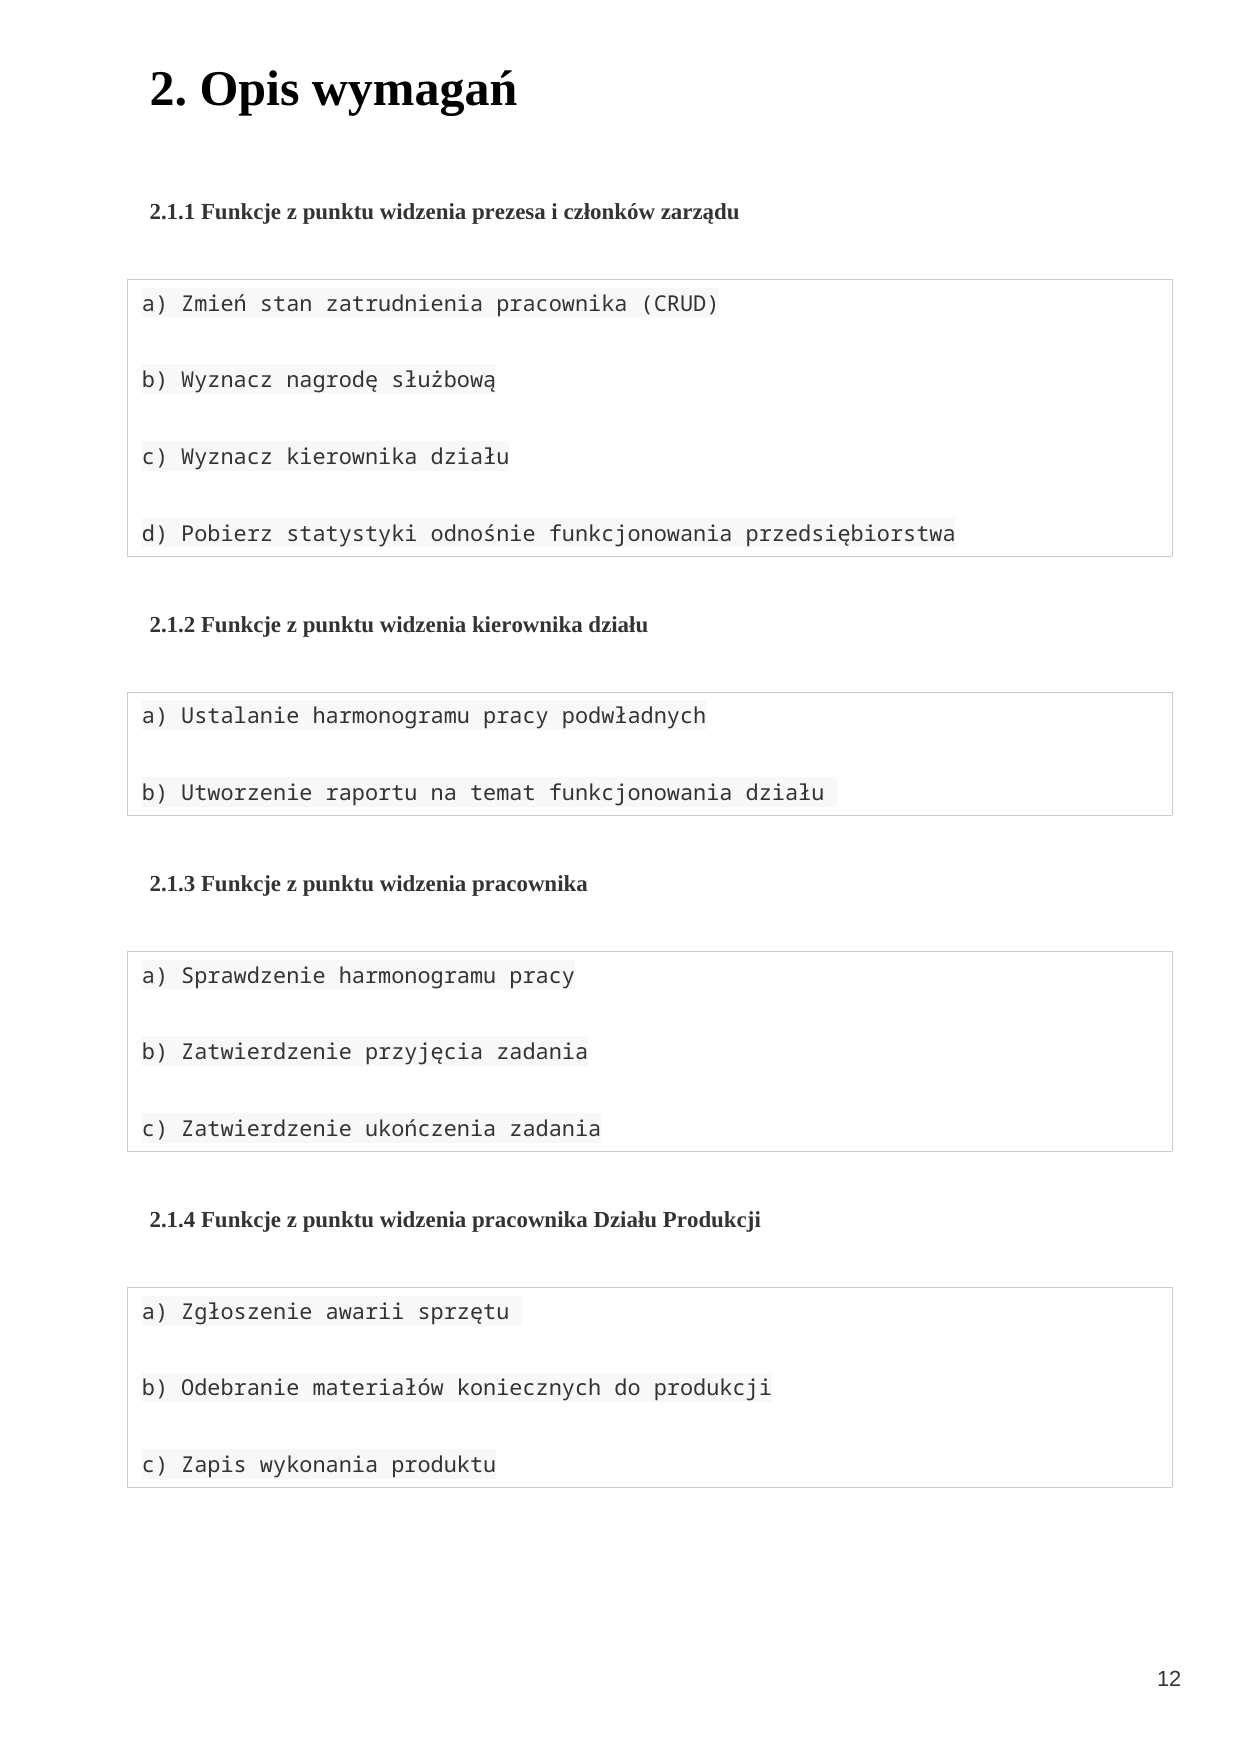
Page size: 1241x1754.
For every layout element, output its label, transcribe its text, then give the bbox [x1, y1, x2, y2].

text c) Wyznacz kierownika działu [128, 432, 1172, 471]
text b) Odebranie materiałów koniecznych do produkcji [128, 1364, 1172, 1402]
subtitle 2.1.4 Funkcje z punktu widzenia pracownika Działu Produkcji [149, 1206, 1150, 1232]
text c) Zatwierdzenie ukończenia zadania [128, 1104, 1172, 1151]
text b) Utworzenie raportu na temat funkcjonowania działu [128, 768, 1172, 815]
text a) Zgłoszenie awarii sprzętu [128, 1288, 1172, 1326]
text a) Sprawdzenie harmonogramu pracy [128, 952, 1172, 989]
subtitle 2.1.2 Funkcje z punktu widzenia kierownika działu [149, 611, 1150, 637]
text a) Ustalanie harmonogramu pracy podwładnych [128, 693, 1172, 730]
subtitle 2. Opis wymagań [149, 59, 1150, 117]
subtitle 2.1.1 Funkcje z punktu widzenia prezesa i członków zarządu [149, 198, 1150, 224]
text d) Pobierz statystyki odnośnie funkcjonowania przedsiębiorstwa [128, 509, 1172, 556]
text b) Wyznacz nagrodę służbową [128, 356, 1172, 394]
text a) Zmień stan zatrudnienia pracownika (CRUD) [128, 280, 1172, 317]
subtitle 2.1.3 Funkcje z punktu widzenia pracownika [149, 870, 1150, 896]
text c) Zapis wykonania produktu [128, 1441, 1172, 1487]
text b) Zatwierdzenie przyjęcia zadania [128, 1028, 1172, 1066]
